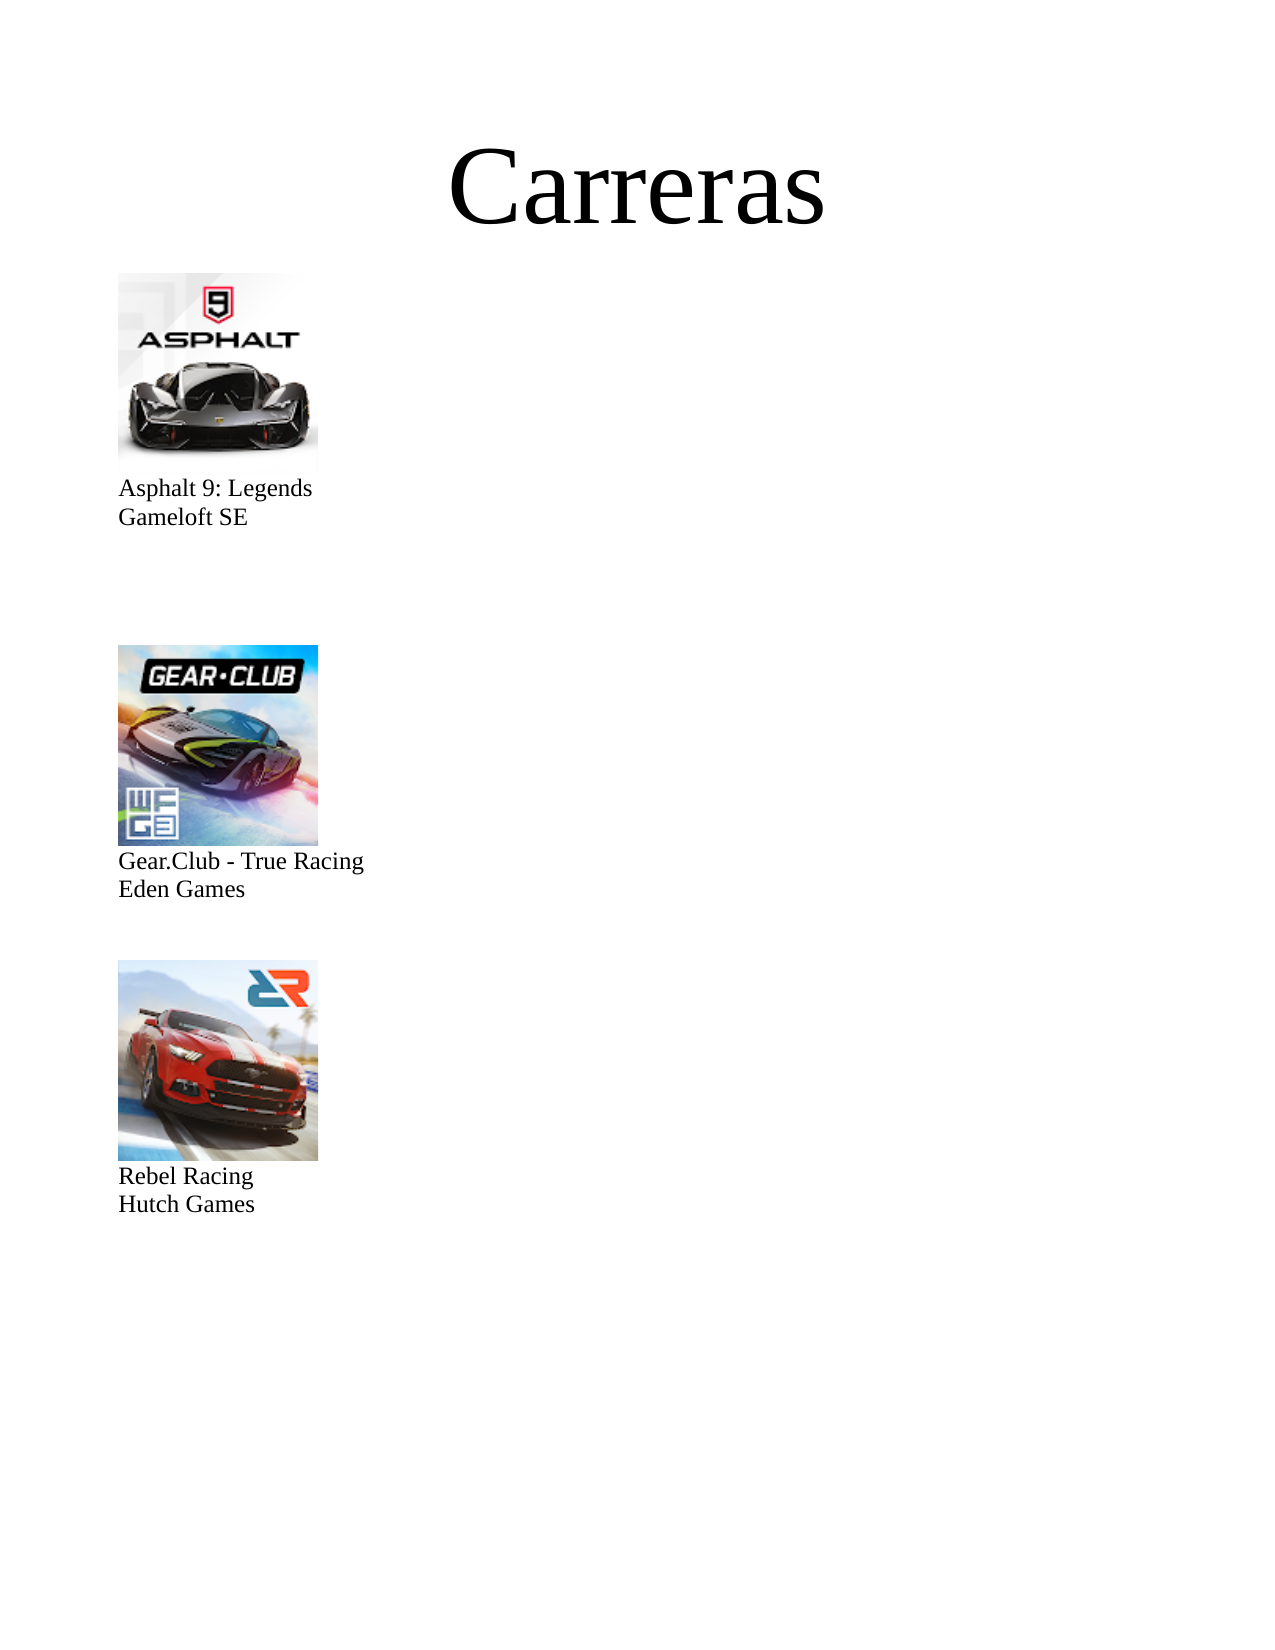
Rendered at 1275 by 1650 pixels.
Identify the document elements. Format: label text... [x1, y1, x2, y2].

text Carreras [118, 118, 1157, 247]
text Eden Games [118, 874, 1157, 903]
text Gear.Club - True Racing [118, 846, 1157, 874]
picture [118, 645, 319, 846]
text Asphalt 9: Legends [118, 473, 1157, 502]
picture [118, 273, 319, 474]
picture [118, 960, 319, 1161]
text Hutch Games [118, 1189, 1157, 1218]
text Rebel Racing [118, 1161, 1157, 1189]
text Gameloft SE [118, 502, 1157, 531]
